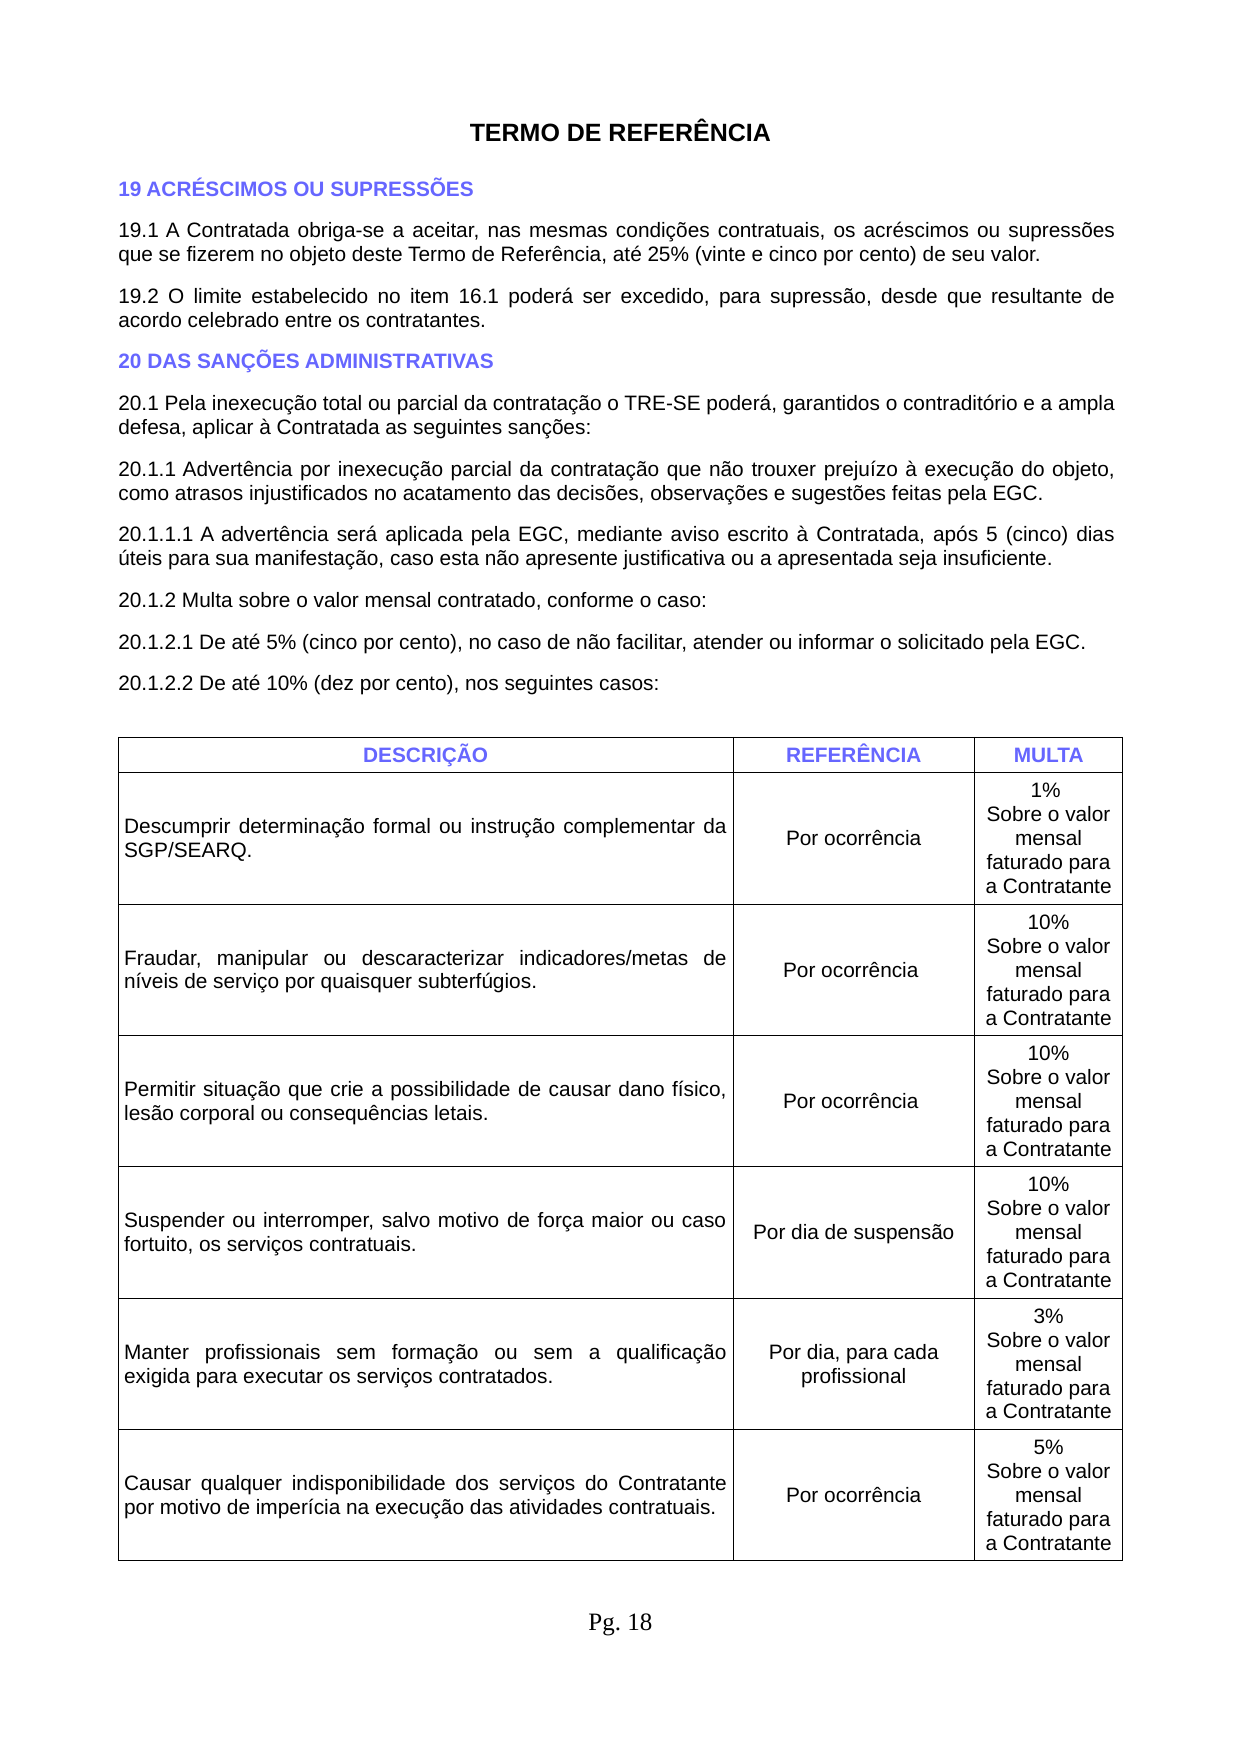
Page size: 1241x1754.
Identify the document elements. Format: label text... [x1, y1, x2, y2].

table_cell Suspender ou interromper, salvo motivo de força maior ou caso fortuito, os serviços contratuais. [119, 1167, 733, 1298]
text 20.1.2.1 De até 5% (cinco por cento), no caso de não facilitar, atender ou informar o solicitado pela EGC. [118, 629, 1116, 653]
table_cell Por ocorrência [734, 1036, 974, 1166]
table_cell 10% Sobre o valor mensal faturado para a Contratante [975, 1167, 1122, 1298]
table_cell 1% Sobre o valor mensal faturado para a Contratante [975, 773, 1122, 904]
table_header MULTA [975, 738, 1122, 772]
table_cell 10% Sobre o valor mensal faturado para a Contratante [975, 905, 1122, 1035]
text 20.1.1.1 A advertência será aplicada pela EGC, mediante aviso escrito à Contratada, após 5 (cinco) dias úteis para sua manifestação, caso esta não apresente justificativa ou a apresentada seja insuficiente. [118, 522, 1116, 570]
text 20.1.2.2 De até 10% (dez por cento), nos seguintes casos: [118, 671, 1116, 695]
table_cell Permitir situação que crie a possibilidade de causar dano físico, lesão corporal ou consequências letais. [119, 1036, 733, 1166]
text 20.1 Pela inexecução total ou parcial da contratação o TRE-SE poderá, garantidos o contraditório e a ampla defesa, aplicar à Contratada as seguintes sanções: [118, 391, 1116, 439]
text 20 DAS SANÇÕES ADMINISTRATIVAS [118, 349, 1116, 373]
table_cell Por dia de suspensão [734, 1167, 974, 1298]
table_cell Manter profissionais sem formação ou sem a qualificação exigida para executar os serviços contratados. [119, 1299, 733, 1429]
table_cell 5% Sobre o valor mensal faturado para a Contratante [975, 1430, 1122, 1560]
table_cell Por ocorrência [734, 773, 974, 904]
table_cell 10% Sobre o valor mensal faturado para a Contratante [975, 1036, 1122, 1166]
text 19 ACRÉSCIMOS OU SUPRESSÕES [118, 176, 1116, 200]
text 19.1 A Contratada obriga-se a aceitar, nas mesmas condições contratuais, os acréscimos ou supressões que se fizerem no objeto deste Termo de Referência, até 25% (vinte e cinco por cento) de seu valor. [118, 218, 1116, 266]
table_cell Causar qualquer indisponibilidade dos serviços do Contratante por motivo de imperícia na execução das atividades contratuais. [119, 1430, 733, 1560]
table_cell Descumprir determinação formal ou instrução complementar da SGP/SEARQ. [119, 773, 733, 904]
table_cell Por dia, para cada profissional [734, 1299, 974, 1429]
text 19.2 O limite estabelecido no item 16.1 poderá ser excedido, para supressão, desde que resultante de acordo celebrado entre os contratantes. [118, 284, 1116, 332]
table_cell Fraudar, manipular ou descaracterizar indicadores/metas de níveis de serviço por quaisquer subterfúgios. [119, 905, 733, 1035]
table_cell Por ocorrência [734, 905, 974, 1035]
table_header REFERÊNCIA [734, 738, 974, 772]
table_header DESCRIÇÃO [119, 738, 733, 772]
text 20.1.2 Multa sobre o valor mensal contratado, conforme o caso: [118, 588, 1116, 612]
table_cell Por ocorrência [734, 1430, 974, 1560]
table_cell 3% Sobre o valor mensal faturado para a Contratante [975, 1299, 1122, 1429]
text 20.1.1 Advertência por inexecução parcial da contratação que não trouxer prejuízo à execução do objeto, como atrasos injustificados no acatamento das decisões, observações e sugestões feitas pela EGC. [118, 457, 1116, 504]
